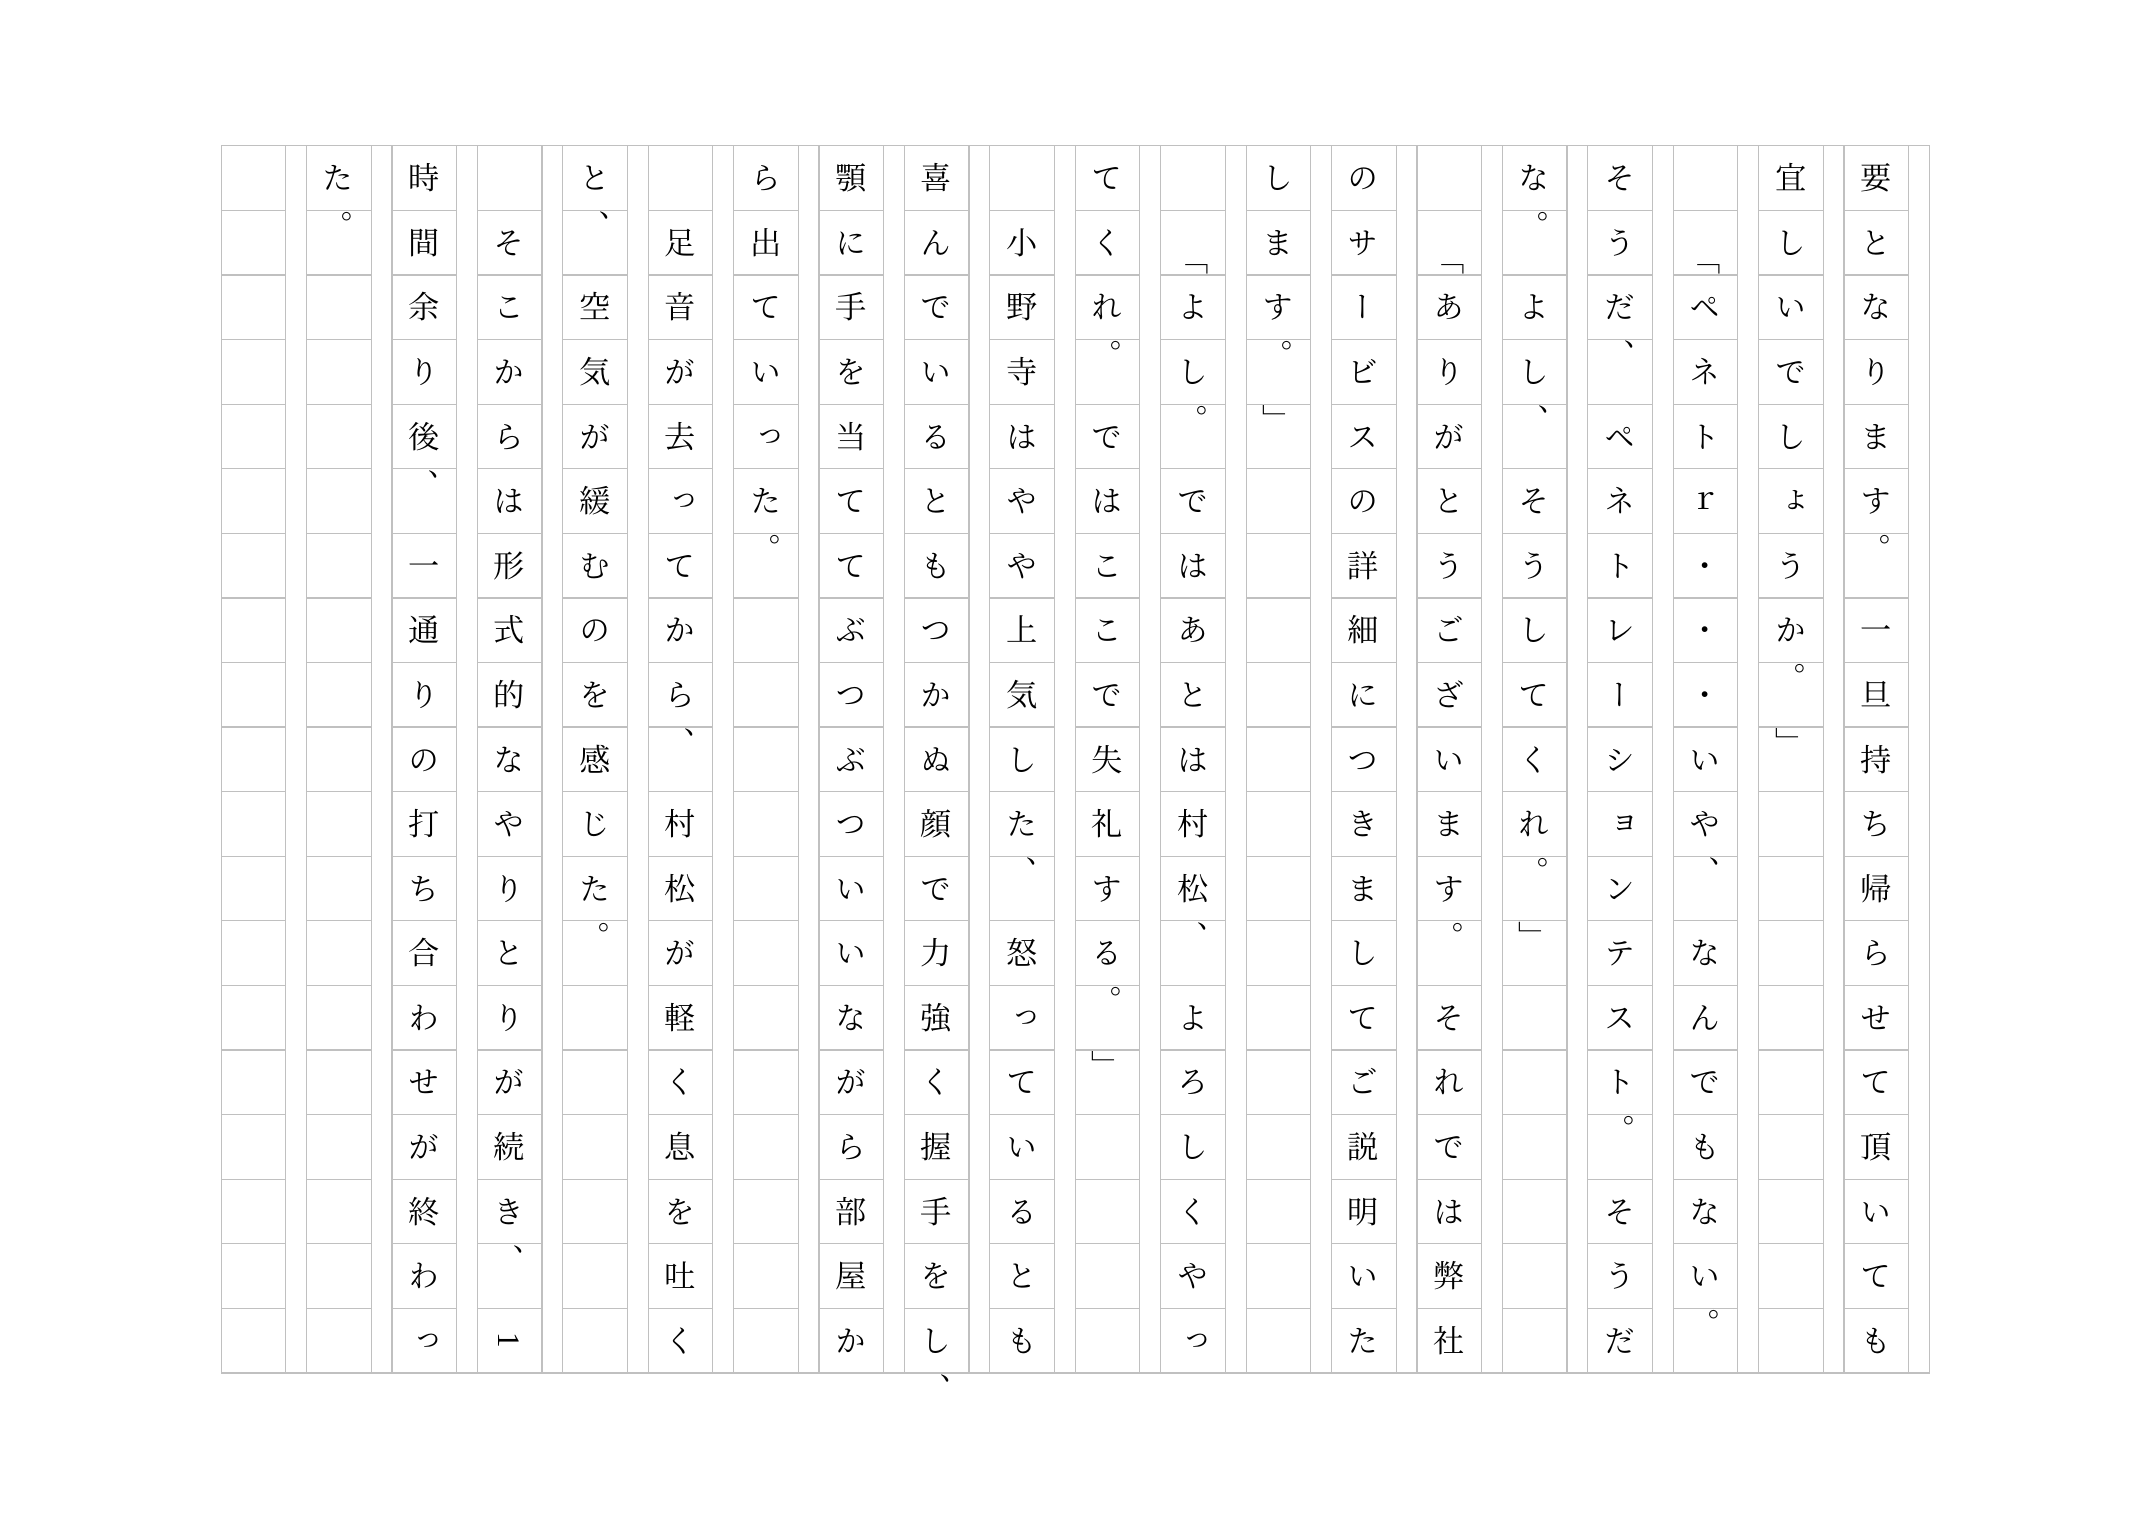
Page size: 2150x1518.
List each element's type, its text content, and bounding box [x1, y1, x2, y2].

text 小野寺はやや上気した、怒っているとも喜んでいるともつかぬ顔で力強く握手をし、顎に手を当ててぶつぶついいながら部屋から出ていった。 [990, 340, 1054, 404]
text 足音が去ってから、村松が軽く息を吐くと、空気が緩むのを感じた。 [649, 211, 712, 274]
text 「ありがとうございます。それでは弊社のサービスの詳細につきましてご説明いたします。」 [1418, 921, 1481, 985]
text 「ペネトｒ・・・いや、なんでもない。そうだ、ペネトレーションテスト。そうだな。よし、そうしてくれ。」 [1503, 599, 1566, 662]
text 「ペネトｒ・・・いや、なんでもない。そうだ、ペネトレーションテスト。そうだな。よし、そうしてくれ。」 [1568, 146, 1587, 1372]
text 足音が去ってから、村松が軽く息を吐くと、空気が緩むのを感じた。 [563, 663, 627, 726]
text 「よし。ではあとは村松、よろしくやってくれ。ではここで失礼する。」 [1161, 405, 1225, 468]
text が [478, 1051, 541, 1114]
text 「そうした、いわゆるペネトレーションテストにつきましては、別途お見積りが必要となります。一旦持ち帰らせて頂いても宜しいでしょうか。」 [1845, 921, 1908, 985]
text 小野寺はやや上気した、怒っているとも喜んでいるともつかぬ顔で力強く握手をし、顎に手を当ててぶつぶついいながら部屋から出ていった。 [990, 663, 1054, 726]
text 時間余り後、一通りの打ち合わせが終わった。 [307, 340, 371, 404]
text 時間余り後、一通りの打ち合わせが終わった。 [307, 986, 371, 1049]
text 「ペネトｒ・・・いや、なんでもない。そうだ、ペネトレーションテスト。そうだな。よし、そうしてくれ。」 [1503, 1180, 1566, 1243]
text 「ペネトｒ・・・いや、なんでもない。そうだ、ペネトレーションテスト。そうだな。よし、そうしてくれ。」 [1674, 857, 1737, 920]
text 「ペネトｒ・・・いや、なんでもない。そうだ、ペネトレーションテスト。そうだな。よし、そうしてくれ。」 [1503, 276, 1566, 339]
text [543, 146, 562, 1372]
text 足音が去ってから、村松が軽く息を吐くと、空気が緩むのを感じた。 [563, 857, 627, 920]
text 小野寺はやや上気した、怒っているとも喜んでいるともつかぬ顔で力強く握手をし、顎に手を当ててぶつぶついいながら部屋から出ていった。 [734, 276, 798, 339]
text 小野寺はやや上気した、怒っているとも喜んでいるともつかぬ顔で力強く握手をし、顎に手を当ててぶつぶついいながら部屋から出ていった。 [734, 211, 798, 274]
text 「ありがとうございます。それでは弊社のサービスの詳細につきましてご説明いたします。」 [1418, 792, 1481, 856]
text 小野寺はやや上気した、怒っているとも喜んでいるともつかぬ顔で力強く握手をし、顎に手を当ててぶつぶついいながら部屋から出ていった。 [905, 921, 968, 985]
text 「そうした、いわゆるペネトレーションテストにつきましては、別途お見積りが必要となります。一旦持ち帰らせて頂いても宜しいでしょうか。」 [1845, 211, 1908, 274]
text 「ペネトｒ・・・いや、なんでもない。そうだ、ペネトレーションテスト。そうだな。よし、そうしてくれ。」 [1674, 1051, 1737, 1114]
text 「ありがとうございます。それでは弊社のサービスの詳細につきましてご説明いたします。」 [1332, 405, 1396, 468]
text 「ありがとうございます。それでは弊社のサービスの詳細につきましてご説明いたします。」 [1332, 211, 1396, 274]
text 「ペネトｒ・・・いや、なんでもない。そうだ、ペネトレーションテスト。そうだな。よし、そうしてくれ。」 [1503, 469, 1566, 533]
text 「ペネトｒ・・・いや、なんでもない。そうだ、ペネトレーションテスト。そうだな。よし、そうしてくれ。」 [1588, 1180, 1652, 1243]
text 小野寺はやや上気した、怒っているとも喜んでいるともつかぬ顔で力強く握手をし、顎に手を当ててぶつぶついいながら部屋から出ていった。 [734, 469, 798, 533]
text 「ありがとうございます。それでは弊社のサービスの詳細につきましてご説明いたします。」 [1247, 146, 1310, 210]
text 「ペネトｒ・・・いや、なんでもない。そうだ、ペネトレーションテスト。そうだな。よし、そうしてくれ。」 [1588, 405, 1652, 468]
text 小野寺はやや上気した、怒っているとも喜んでいるともつかぬ顔で力強く握手をし、顎に手を当ててぶつぶついいながら部屋から出ていった。 [905, 469, 968, 533]
text り [478, 857, 541, 920]
text 「ありがとうございます。それでは弊社のサービスの詳細につきましてご説明いたします。」 [1418, 1115, 1481, 1179]
text 小野寺はやや上気した、怒っているとも喜んでいるともつかぬ顔で力強く握手をし、顎に手を当ててぶつぶついいながら部屋から出ていった。 [734, 1115, 798, 1179]
text 「ペネトｒ・・・いや、なんでもない。そうだ、ペネトレーションテスト。そうだな。よし、そうしてくれ。」 [1503, 534, 1566, 597]
text 「よし。ではあとは村松、よろしくやってくれ。ではここで失礼する。」 [1161, 340, 1225, 404]
text 足音が去ってから、村松が軽く息を吐くと、空気が緩むのを感じた。 [649, 469, 712, 533]
text 時間余り後、一通りの打ち合わせが終わった。 [372, 146, 391, 1372]
text 「ありがとうございます。それでは弊社のサービスの詳細につきましてご説明いたします。」 [1332, 921, 1396, 985]
text 足音が去ってから、村松が軽く息を吐くと、空気が緩むのを感じた。 [563, 211, 627, 274]
text は [478, 469, 541, 533]
text 時間余り後、一通りの打ち合わせが終わった。 [393, 792, 456, 856]
text 「ペネトｒ・・・いや、なんでもない。そうだ、ペネトレーションテスト。そうだな。よし、そうしてくれ。」 [1503, 211, 1566, 274]
text 小野寺はやや上気した、怒っているとも喜んでいるともつかぬ顔で力強く握手をし、顎に手を当ててぶつぶついいながら部屋から出ていった。 [734, 599, 798, 662]
text 小野寺はやや上気した、怒っているとも喜んでいるともつかぬ顔で力強く握手をし、顎に手を当ててぶつぶついいながら部屋から出ていった。 [734, 405, 798, 468]
text 時間余り後、一通りの打ち合わせが終わった。 [393, 534, 456, 597]
text 「ペネトｒ・・・いや、なんでもない。そうだ、ペネトレーションテスト。そうだな。よし、そうしてくれ。」 [1674, 469, 1737, 533]
text 小野寺はやや上気した、怒っているとも喜んでいるともつかぬ顔で力強く握手をし、顎に手を当ててぶつぶついいながら部屋から出ていった。 [990, 1180, 1054, 1243]
text 足音が去ってから、村松が軽く息を吐くと、空気が緩むのを感じた。 [713, 146, 733, 1372]
text 「そうした、いわゆるペネトレーションテストにつきましては、別途お見積りが必要となります。一旦持ち帰らせて頂いても宜しいでしょうか。」 [1759, 1309, 1823, 1372]
text 「ペネトｒ・・・いや、なんでもない。そうだ、ペネトレーションテスト。そうだな。よし、そうしてくれ。」 [1503, 1309, 1566, 1372]
text 小野寺はやや上気した、怒っているとも喜んでいるともつかぬ顔で力強く握手をし、顎に手を当ててぶつぶついいながら部屋から出ていった。 [905, 340, 968, 404]
text 時間余り後、一通りの打ち合わせが終わった。 [393, 276, 456, 339]
text 足音が去ってから、村松が軽く息を吐くと、空気が緩むのを感じた。 [649, 986, 712, 1049]
text 「ペネトｒ・・・いや、なんでもない。そうだ、ペネトレーションテスト。そうだな。よし、そうしてくれ。」 [1738, 146, 1758, 1372]
text 「そうした、いわゆるペネトレーションテストにつきましては、別途お見積りが必要となります。一旦持ち帰らせて頂いても宜しいでしょうか。」 [1845, 146, 1908, 210]
text 「そうした、いわゆるペネトレーションテストにつきましては、別途お見積りが必要となります。一旦持ち帰らせて頂いても宜しいでしょうか。」 [1759, 921, 1823, 985]
text 「よし。ではあとは村松、よろしくやってくれ。ではここで失礼する。」 [1076, 663, 1139, 726]
text 「そうした、いわゆるペネトレーションテストにつきましては、別途お見積りが必要となります。一旦持ち帰らせて頂いても宜しいでしょうか。」 [1845, 1180, 1908, 1243]
text 足音が去ってから、村松が軽く息を吐くと、空気が緩むのを感じた。 [649, 728, 712, 791]
text 「ペネトｒ・・・いや、なんでもない。そうだ、ペネトレーションテスト。そうだな。よし、そうしてくれ。」 [1674, 211, 1737, 274]
text 足音が去ってから、村松が軽く息を吐くと、空気が緩むのを感じた。 [563, 469, 627, 533]
text 「そうした、いわゆるペネトレーションテストにつきましては、別途お見積りが必要となります。一旦持ち帰らせて頂いても宜しいでしょうか。」 [1824, 146, 1843, 1372]
text 「そうした、いわゆるペネトレーションテストにつきましては、別途お見積りが必要となります。一旦持ち帰らせて頂いても宜しいでしょうか。」 [1845, 792, 1908, 856]
text 小野寺はやや上気した、怒っているとも喜んでいるともつかぬ顔で力強く握手をし、顎に手を当ててぶつぶついいながら部屋から出ていった。 [820, 405, 883, 468]
text 「よし。ではあとは村松、よろしくやってくれ。ではここで失礼する。」 [1076, 986, 1139, 1049]
text 「ありがとうございます。それでは弊社のサービスの詳細につきましてご説明いたします。」 [1332, 857, 1396, 920]
text 足音が去ってから、村松が軽く息を吐くと、空気が緩むのを感じた。 [563, 1244, 627, 1308]
text 小野寺はやや上気した、怒っているとも喜んでいるともつかぬ顔で力強く握手をし、顎に手を当ててぶつぶついいながら部屋から出ていった。 [990, 405, 1054, 468]
text 「よし。ではあとは村松、よろしくやってくれ。ではここで失礼する。」 [1076, 1115, 1139, 1179]
text 時間余り後、一通りの打ち合わせが終わった。 [393, 728, 456, 791]
text 小野寺はやや上気した、怒っているとも喜んでいるともつかぬ顔で力強く握手をし、顎に手を当ててぶつぶついいながら部屋から出ていった。 [884, 146, 904, 1372]
text 「よし。ではあとは村松、よろしくやってくれ。ではここで失礼する。」 [1161, 986, 1225, 1049]
text 足音が去ってから、村松が軽く息を吐くと、空気が緩むのを感じた。 [563, 146, 627, 210]
text 足音が去ってから、村松が軽く息を吐くと、空気が緩むのを感じた。 [649, 663, 712, 726]
text 小野寺はやや上気した、怒っているとも喜んでいるともつかぬ顔で力強く握手をし、顎に手を当ててぶつぶついいながら部屋から出ていった。 [734, 146, 798, 210]
text 「ペネトｒ・・・いや、なんでもない。そうだ、ペネトレーションテスト。そうだな。よし、そうしてくれ。」 [1674, 921, 1737, 985]
text 「ペネトｒ・・・いや、なんでもない。そうだ、ペネトレーションテスト。そうだな。よし、そうしてくれ。」 [1674, 1309, 1737, 1372]
text 「ありがとうございます。それでは弊社のサービスの詳細につきましてご説明いたします。」 [1332, 534, 1396, 597]
text 小野寺はやや上気した、怒っているとも喜んでいるともつかぬ顔で力強く握手をし、顎に手を当ててぶつぶついいながら部屋から出ていった。 [820, 921, 883, 985]
text 足音が去ってから、村松が軽く息を吐くと、空気が緩むのを感じた。 [563, 921, 627, 985]
text 小野寺はやや上気した、怒っているとも喜んでいるともつかぬ顔で力強く握手をし、顎に手を当ててぶつぶついいながら部屋から出ていった。 [990, 211, 1054, 274]
text 時間余り後、一通りの打ち合わせが終わった。 [307, 792, 371, 856]
text 時間余り後、一通りの打ち合わせが終わった。 [393, 340, 456, 404]
text 小野寺はやや上気した、怒っているとも喜んでいるともつかぬ顔で力強く握手をし、顎に手を当ててぶつぶついいながら部屋から出ていった。 [820, 146, 883, 210]
text 「そうした、いわゆるペネトレーションテストにつきましては、別途お見積りが必要となります。一旦持ち帰らせて頂いても宜しいでしょうか。」 [1845, 857, 1908, 920]
text 「ありがとうございます。それでは弊社のサービスの詳細につきましてご説明いたします。」 [1247, 1051, 1310, 1114]
text 足音が去ってから、村松が軽く息を吐くと、空気が緩むのを感じた。 [649, 534, 712, 597]
text 「ペネトｒ・・・いや、なんでもない。そうだ、ペネトレーションテスト。そうだな。よし、そうしてくれ。」 [1674, 663, 1737, 726]
text 「そうした、いわゆるペネトレーションテストにつきましては、別途お見積りが必要となります。一旦持ち帰らせて頂いても宜しいでしょうか。」 [1759, 146, 1823, 210]
text 時間余り後、一通りの打ち合わせが終わった。 [307, 1180, 371, 1243]
text 「よし。ではあとは村松、よろしくやってくれ。ではここで失礼する。」 [1076, 599, 1139, 662]
text 「ペネトｒ・・・いや、なんでもない。そうだ、ペネトレーションテスト。そうだな。よし、そうしてくれ。」 [1588, 1115, 1652, 1179]
text 「ありがとうございます。それでは弊社のサービスの詳細につきましてご説明いたします。」 [1332, 276, 1396, 339]
text 小野寺はやや上気した、怒っているとも喜んでいるともつかぬ顔で力強く握手をし、顎に手を当ててぶつぶついいながら部屋から出ていった。 [990, 1115, 1054, 1179]
text 「ペネトｒ・・・いや、なんでもない。そうだ、ペネトレーションテスト。そうだな。よし、そうしてくれ。」 [1588, 792, 1652, 856]
text 小野寺はやや上気した、怒っているとも喜んでいるともつかぬ顔で力強く握手をし、顎に手を当ててぶつぶついいながら部屋から出ていった。 [820, 728, 883, 791]
text 「ありがとうございます。それでは弊社のサービスの詳細につきましてご説明いたします。」 [1332, 146, 1396, 210]
text 「よし。ではあとは村松、よろしくやってくれ。ではここで失礼する。」 [1161, 1309, 1225, 1372]
text 「ペネトｒ・・・いや、なんでもない。そうだ、ペネトレーションテスト。そうだな。よし、そうしてくれ。」 [1503, 1051, 1566, 1114]
text 「そうした、いわゆるペネトレーションテストにつきましては、別途お見積りが必要となります。一旦持ち帰らせて頂いても宜しいでしょうか。」 [1759, 276, 1823, 339]
text 「ペネトｒ・・・いや、なんでもない。そうだ、ペネトレーションテスト。そうだな。よし、そうしてくれ。」 [1674, 1180, 1737, 1243]
text 「そうした、いわゆるペネトレーションテストにつきましては、別途お見積りが必要となります。一旦持ち帰らせて頂いても宜しいでしょうか。」 [1759, 663, 1823, 726]
text 的 [478, 663, 541, 726]
text 「そうした、いわゆるペネトレーションテストにつきましては、別途お見積りが必要となります。一旦持ち帰らせて頂いても宜しいでしょうか。」 [1759, 469, 1823, 533]
text 「ペネトｒ・・・いや、なんでもない。そうだ、ペネトレーションテスト。そうだな。よし、そうしてくれ。」 [1588, 663, 1652, 726]
text 小野寺はやや上気した、怒っているとも喜んでいるともつかぬ顔で力強く握手をし、顎に手を当ててぶつぶついいながら部屋から出ていった。 [734, 792, 798, 856]
text 小野寺はやや上気した、怒っているとも喜んでいるともつかぬ顔で力強く握手をし、顎に手を当ててぶつぶついいながら部屋から出ていった。 [990, 921, 1054, 985]
text 「ありがとうございます。それでは弊社のサービスの詳細につきましてご説明いたします。」 [1247, 1244, 1310, 1308]
text 時間余り後、一通りの打ち合わせが終わった。 [393, 405, 456, 468]
text 小野寺はやや上気した、怒っているとも喜んでいるともつかぬ顔で力強く握手をし、顎に手を当ててぶつぶついいながら部屋から出ていった。 [734, 663, 798, 726]
text 「ペネトｒ・・・いや、なんでもない。そうだ、ペネトレーションテスト。そうだな。よし、そうしてくれ。」 [1503, 728, 1566, 791]
text 形 [478, 534, 541, 597]
text 小野寺はやや上気した、怒っているとも喜んでいるともつかぬ顔で力強く握手をし、顎に手を当ててぶつぶついいながら部屋から出ていった。 [905, 211, 968, 274]
text 「そうした、いわゆるペネトレーションテストにつきましては、別途お見積りが必要となります。一旦持ち帰らせて頂いても宜しいでしょうか。」 [1759, 534, 1823, 597]
text 「そうした、いわゆるペネトレーションテストにつきましては、別途お見積りが必要となります。一旦持ち帰らせて頂いても宜しいでしょうか。」 [1759, 857, 1823, 920]
text 「そうした、いわゆるペネトレーションテストにつきましては、別途お見積りが必要となります。一旦持ち帰らせて頂いても宜しいでしょうか。」 [1759, 728, 1823, 791]
text 「よし。ではあとは村松、よろしくやってくれ。ではここで失礼する。」 [1076, 146, 1139, 210]
text 「ありがとうございます。それでは弊社のサービスの詳細につきましてご説明いたします。」 [1397, 146, 1416, 1372]
text 「ペネトｒ・・・いや、なんでもない。そうだ、ペネトレーションテスト。そうだな。よし、そうしてくれ。」 [1674, 792, 1737, 856]
text 小野寺はやや上気した、怒っているとも喜んでいるともつかぬ顔で力強く握手をし、顎に手を当ててぶつぶついいながら部屋から出ていった。 [990, 986, 1054, 1049]
text 時間余り後、一通りの打ち合わせが終わった。 [393, 1244, 456, 1308]
text 「ペネトｒ・・・いや、なんでもない。そうだ、ペネトレーションテスト。そうだな。よし、そうしてくれ。」 [1674, 599, 1737, 662]
text 「ペネトｒ・・・いや、なんでもない。そうだ、ペネトレーションテスト。そうだな。よし、そうしてくれ。」 [1588, 1309, 1652, 1372]
text 時間余り後、一通りの打ち合わせが終わった。 [307, 728, 371, 791]
text 「ありがとうございます。それでは弊社のサービスの詳細につきましてご説明いたします。」 [1247, 663, 1310, 726]
text 「ありがとうございます。それでは弊社のサービスの詳細につきましてご説明いたします。」 [1418, 857, 1481, 920]
text 「ありがとうございます。それでは弊社のサービスの詳細につきましてご説明いたします。」 [1311, 146, 1331, 1372]
text ら [478, 405, 541, 468]
text 「ありがとうございます。それでは弊社のサービスの詳細につきましてご説明いたします。」 [1332, 1244, 1396, 1308]
text 時間余り後、一通りの打ち合わせが終わった。 [307, 534, 371, 597]
text 「ペネトｒ・・・いや、なんでもない。そうだ、ペネトレーションテスト。そうだな。よし、そうしてくれ。」 [1588, 728, 1652, 791]
text 「よし。ではあとは村松、よろしくやってくれ。ではここで失礼する。」 [1161, 1051, 1225, 1114]
text 「よし。ではあとは村松、よろしくやってくれ。ではここで失礼する。」 [1226, 146, 1246, 1372]
text 「ペネトｒ・・・いや、なんでもない。そうだ、ペネトレーションテスト。そうだな。よし、そうしてくれ。」 [1503, 663, 1566, 726]
text 「よし。ではあとは村松、よろしくやってくれ。ではここで失礼する。」 [1161, 276, 1225, 339]
text 時間余り後、一通りの打ち合わせが終わった。 [307, 405, 371, 468]
text 小野寺はやや上気した、怒っているとも喜んでいるともつかぬ顔で力強く握手をし、顎に手を当ててぶつぶついいながら部屋から出ていった。 [990, 857, 1054, 920]
text 「ありがとうございます。それでは弊社のサービスの詳細につきましてご説明いたします。」 [1247, 921, 1310, 985]
text き [478, 1180, 541, 1243]
text か [478, 340, 541, 404]
text 「そうした、いわゆるペネトレーションテストにつきましては、別途お見積りが必要となります。一旦持ち帰らせて頂いても宜しいでしょうか。」 [1845, 1244, 1908, 1308]
text 「そうした、いわゆるペネトレーションテストにつきましては、別途お見積りが必要となります。一旦持ち帰らせて頂いても宜しいでしょうか。」 [1845, 986, 1908, 1049]
text 時間余り後、一通りの打ち合わせが終わった。 [307, 146, 371, 210]
text 時間余り後、一通りの打ち合わせが終わった。 [307, 1115, 371, 1179]
text 「ペネトｒ・・・いや、なんでもない。そうだ、ペネトレーションテスト。そうだな。よし、そうしてくれ。」 [1588, 146, 1652, 210]
text 時間余り後、一通りの打ち合わせが終わった。 [393, 1051, 456, 1114]
text 「ありがとうございます。それでは弊社のサービスの詳細につきましてご説明いたします。」 [1332, 469, 1396, 533]
text な [478, 728, 541, 791]
text 「ペネトｒ・・・いや、なんでもない。そうだ、ペネトレーションテスト。そうだな。よし、そうしてくれ。」 [1674, 146, 1737, 210]
text 小野寺はやや上気した、怒っているとも喜んでいるともつかぬ顔で力強く握手をし、顎に手を当ててぶつぶついいながら部屋から出ていった。 [734, 1051, 798, 1114]
text 「ありがとうございます。それでは弊社のサービスの詳細につきましてご説明いたします。」 [1332, 986, 1396, 1049]
text 「よし。ではあとは村松、よろしくやってくれ。ではここで失礼する。」 [1076, 857, 1139, 920]
text 小野寺はやや上気した、怒っているとも喜んでいるともつかぬ顔で力強く握手をし、顎に手を当ててぶつぶついいながら部屋から出ていった。 [799, 146, 818, 1372]
text 時間余り後、一通りの打ち合わせが終わった。 [307, 1309, 371, 1372]
text 小野寺はやや上気した、怒っているとも喜んでいるともつかぬ顔で力強く握手をし、顎に手を当ててぶつぶついいながら部屋から出ていった。 [905, 728, 968, 791]
text 、 [478, 1244, 541, 1308]
text 「ペネトｒ・・・いや、なんでもない。そうだ、ペネトレーションテスト。そうだな。よし、そうしてくれ。」 [1588, 1244, 1652, 1308]
text 「ペネトｒ・・・いや、なんでもない。そうだ、ペネトレーションテスト。そうだな。よし、そうしてくれ。」 [1588, 1051, 1652, 1114]
text 時間余り後、一通りの打ち合わせが終わった。 [307, 276, 371, 339]
text 「ありがとうございます。それでは弊社のサービスの詳細につきましてご説明いたします。」 [1418, 146, 1481, 210]
text 小野寺はやや上気した、怒っているとも喜んでいるともつかぬ顔で力強く握手をし、顎に手を当ててぶつぶついいながら部屋から出ていった。 [734, 1309, 798, 1372]
text 「よし。ではあとは村松、よろしくやってくれ。ではここで失礼する。」 [1161, 663, 1225, 726]
text 足音が去ってから、村松が軽く息を吐くと、空気が緩むのを感じた。 [563, 340, 627, 404]
text 足音が去ってから、村松が軽く息を吐くと、空気が緩むのを感じた。 [563, 276, 627, 339]
text 「そうした、いわゆるペネトレーションテストにつきましては、別途お見積りが必要となります。一旦持ち帰らせて頂いても宜しいでしょうか。」 [1845, 534, 1908, 597]
text 「ありがとうございます。それでは弊社のサービスの詳細につきましてご説明いたします。」 [1247, 792, 1310, 856]
text 小野寺はやや上気した、怒っているとも喜んでいるともつかぬ顔で力強く握手をし、顎に手を当ててぶつぶついいながら部屋から出ていった。 [734, 1180, 798, 1243]
text 小野寺はやや上気した、怒っているとも喜んでいるともつかぬ顔で力強く握手をし、顎に手を当ててぶつぶついいながら部屋から出ていった。 [820, 599, 883, 662]
text 時間余り後、一通りの打ち合わせが終わった。 [393, 146, 456, 210]
text 「ありがとうございます。それでは弊社のサービスの詳細につきましてご説明いたします。」 [1332, 1309, 1396, 1372]
text 「ペネトｒ・・・いや、なんでもない。そうだ、ペネトレーションテスト。そうだな。よし、そうしてくれ。」 [1674, 1115, 1737, 1179]
text 小野寺はやや上気した、怒っているとも喜んでいるともつかぬ顔で力強く握手をし、顎に手を当ててぶつぶついいながら部屋から出ていった。 [820, 1309, 883, 1372]
text 「ありがとうございます。それでは弊社のサービスの詳細につきましてご説明いたします。」 [1418, 276, 1481, 339]
text 小野寺はやや上気した、怒っているとも喜んでいるともつかぬ顔で力強く握手をし、顎に手を当ててぶつぶついいながら部屋から出ていった。 [905, 1051, 968, 1114]
text 「そうした、いわゆるペネトレーションテストにつきましては、別途お見積りが必要となります。一旦持ち帰らせて頂いても宜しいでしょうか。」 [1845, 599, 1908, 662]
text 「ありがとうございます。それでは弊社のサービスの詳細につきましてご説明いたします。」 [1332, 728, 1396, 791]
text 小野寺はやや上気した、怒っているとも喜んでいるともつかぬ顔で力強く握手をし、顎に手を当ててぶつぶついいながら部屋から出ていった。 [990, 146, 1054, 210]
text 「よし。ではあとは村松、よろしくやってくれ。ではここで失礼する。」 [1076, 1051, 1139, 1114]
text 小野寺はやや上気した、怒っているとも喜んでいるともつかぬ顔で力強く握手をし、顎に手を当ててぶつぶついいながら部屋から出ていった。 [820, 857, 883, 920]
text 足音が去ってから、村松が軽く息を吐くと、空気が緩むのを感じた。 [649, 1244, 712, 1308]
text 「ペネトｒ・・・いや、なんでもない。そうだ、ペネトレーションテスト。そうだな。よし、そうしてくれ。」 [1503, 986, 1566, 1049]
text 小野寺はやや上気した、怒っているとも喜んでいるともつかぬ顔で力強く握手をし、顎に手を当ててぶつぶついいながら部屋から出ていった。 [990, 469, 1054, 533]
text 時間余り後、一通りの打ち合わせが終わった。 [307, 663, 371, 726]
text 足音が去ってから、村松が軽く息を吐くと、空気が緩むのを感じた。 [649, 599, 712, 662]
text 「ペネトｒ・・・いや、なんでもない。そうだ、ペネトレーションテスト。そうだな。よし、そうしてくれ。」 [1503, 857, 1566, 920]
text 小野寺はやや上気した、怒っているとも喜んでいるともつかぬ顔で力強く握手をし、顎に手を当ててぶつぶついいながら部屋から出ていった。 [905, 599, 968, 662]
text 「ペネトｒ・・・いや、なんでもない。そうだ、ペネトレーションテスト。そうだな。よし、そうしてくれ。」 [1674, 340, 1737, 404]
text 小野寺はやや上気した、怒っているとも喜んでいるともつかぬ顔で力強く握手をし、顎に手を当ててぶつぶついいながら部屋から出ていった。 [734, 534, 798, 597]
text 「ありがとうございます。それでは弊社のサービスの詳細につきましてご説明いたします。」 [1418, 1180, 1481, 1243]
text 「ペネトｒ・・・いや、なんでもない。そうだ、ペネトレーションテスト。そうだな。よし、そうしてくれ。」 [1503, 146, 1566, 210]
text 「ペネトｒ・・・いや、なんでもない。そうだ、ペネトレーションテスト。そうだな。よし、そうしてくれ。」 [1503, 1244, 1566, 1308]
text 「ありがとうございます。それでは弊社のサービスの詳細につきましてご説明いたします。」 [1418, 1244, 1481, 1308]
text 「ありがとうございます。それでは弊社のサービスの詳細につきましてご説明いたします。」 [1418, 340, 1481, 404]
text 「ペネトｒ・・・いや、なんでもない。そうだ、ペネトレーションテスト。そうだな。よし、そうしてくれ。」 [1588, 534, 1652, 597]
text [478, 146, 541, 210]
text 「ペネトｒ・・・いや、なんでもない。そうだ、ペネトレーションテスト。そうだな。よし、そうしてくれ。」 [1588, 469, 1652, 533]
text 「ペネトｒ・・・いや、なんでもない。そうだ、ペネトレーションテスト。そうだな。よし、そうしてくれ。」 [1674, 1244, 1737, 1308]
text 時間余り後、一通りの打ち合わせが終わった。 [307, 921, 371, 985]
text 足音が去ってから、村松が軽く息を吐くと、空気が緩むのを感じた。 [563, 599, 627, 662]
text 足音が去ってから、村松が軽く息を吐くと、空気が緩むのを感じた。 [649, 1115, 712, 1179]
text 「ありがとうございます。それでは弊社のサービスの詳細につきましてご説明いたします。」 [1332, 663, 1396, 726]
text 「ありがとうございます。それでは弊社のサービスの詳細につきましてご説明いたします。」 [1418, 405, 1481, 468]
text り [478, 986, 541, 1049]
text 「ありがとうございます。それでは弊社のサービスの詳細につきましてご説明いたします。」 [1247, 211, 1310, 274]
text 小野寺はやや上気した、怒っているとも喜んでいるともつかぬ顔で力強く握手をし、顎に手を当ててぶつぶついいながら部屋から出ていった。 [820, 986, 883, 1049]
text 「ペネトｒ・・・いや、なんでもない。そうだ、ペネトレーションテスト。そうだな。よし、そうしてくれ。」 [1588, 857, 1652, 920]
text 「ありがとうございます。それでは弊社のサービスの詳細につきましてご説明いたします。」 [1418, 599, 1481, 662]
text 「よし。ではあとは村松、よろしくやってくれ。ではここで失礼する。」 [1161, 728, 1225, 791]
text 「ありがとうございます。それでは弊社のサービスの詳細につきましてご説明いたします。」 [1418, 663, 1481, 726]
text 「ありがとうございます。それでは弊社のサービスの詳細につきましてご説明いたします。」 [1332, 1051, 1396, 1114]
text 「そうした、いわゆるペネトレーションテストにつきましては、別途お見積りが必要となります。一旦持ち帰らせて頂いても宜しいでしょうか。」 [1845, 405, 1908, 468]
text 足音が去ってから、村松が軽く息を吐くと、空気が緩むのを感じた。 [563, 792, 627, 856]
text 足音が去ってから、村松が軽く息を吐くと、空気が緩むのを感じた。 [649, 792, 712, 856]
text 「ありがとうございます。それでは弊社のサービスの詳細につきましてご説明いたします。」 [1418, 1051, 1481, 1114]
text 「ありがとうございます。それでは弊社のサービスの詳細につきましてご説明いたします。」 [1247, 1309, 1310, 1372]
text 「そうした、いわゆるペネトレーションテストにつきましては、別途お見積りが必要となります。一旦持ち帰らせて頂いても宜しいでしょうか。」 [1845, 276, 1908, 339]
text 小野寺はやや上気した、怒っているとも喜んでいるともつかぬ顔で力強く握手をし、顎に手を当ててぶつぶついいながら部屋から出ていった。 [820, 469, 883, 533]
text 「そうした、いわゆるペネトレーションテストにつきましては、別途お見積りが必要となります。一旦持ち帰らせて頂いても宜しいでしょうか。」 [1909, 146, 1929, 1372]
text 「よし。ではあとは村松、よろしくやってくれ。ではここで失礼する。」 [1076, 469, 1139, 533]
text 「ペネトｒ・・・いや、なんでもない。そうだ、ペネトレーションテスト。そうだな。よし、そうしてくれ。」 [1588, 921, 1652, 985]
text 足音が去ってから、村松が軽く息を吐くと、空気が緩むのを感じた。 [649, 1309, 712, 1372]
text 時間余り後、一通りの打ち合わせが終わった。 [393, 663, 456, 726]
text 小野寺はやや上気した、怒っているとも喜んでいるともつかぬ顔で力強く握手をし、顎に手を当ててぶつぶついいながら部屋から出ていった。 [905, 276, 968, 339]
text 「ありがとうございます。それでは弊社のサービスの詳細につきましてご説明いたします。」 [1418, 1309, 1481, 1372]
text 「ありがとうございます。それでは弊社のサービスの詳細につきましてご説明いたします。」 [1247, 599, 1310, 662]
text 「ペネトｒ・・・いや、なんでもない。そうだ、ペネトレーションテスト。そうだな。よし、そうしてくれ。」 [1503, 340, 1566, 404]
text 「そうした、いわゆるペネトレーションテストにつきましては、別途お見積りが必要となります。一旦持ち帰らせて頂いても宜しいでしょうか。」 [1759, 1115, 1823, 1179]
text 「ペネトｒ・・・いや、なんでもない。そうだ、ペネトレーションテスト。そうだな。よし、そうしてくれ。」 [1653, 146, 1673, 1372]
text 時間余り後、一通りの打ち合わせが終わった。 [393, 469, 456, 533]
text 時間余り後、一通りの打ち合わせが終わった。 [457, 146, 477, 1372]
text 小野寺はやや上気した、怒っているとも喜んでいるともつかぬ顔で力強く握手をし、顎に手を当ててぶつぶついいながら部屋から出ていった。 [820, 663, 883, 726]
text 足音が去ってから、村松が軽く息を吐くと、空気が緩むのを感じた。 [563, 1115, 627, 1179]
text 足音が去ってから、村松が軽く息を吐くと、空気が緩むのを感じた。 [649, 921, 712, 985]
text 「そうした、いわゆるペネトレーションテストにつきましては、別途お見積りが必要となります。一旦持ち帰らせて頂いても宜しいでしょうか。」 [1759, 211, 1823, 274]
text 時間余り後、一通りの打ち合わせが終わった。 [393, 1309, 456, 1372]
text 時間余り後、一通りの打ち合わせが終わった。 [307, 1244, 371, 1308]
text 「よし。ではあとは村松、よろしくやってくれ。ではここで失礼する。」 [1076, 792, 1139, 856]
text 「そうした、いわゆるペネトレーションテストにつきましては、別途お見積りが必要となります。一旦持ち帰らせて頂いても宜しいでしょうか。」 [1759, 792, 1823, 856]
text 「ありがとうございます。それでは弊社のサービスの詳細につきましてご説明いたします。」 [1332, 792, 1396, 856]
text 時間余り後、一通りの打ち合わせが終わった。 [307, 857, 371, 920]
text 「ペネトｒ・・・いや、なんでもない。そうだ、ペネトレーションテスト。そうだな。よし、そうしてくれ。」 [1503, 921, 1566, 985]
text 「ありがとうございます。それでは弊社のサービスの詳細につきましてご説明いたします。」 [1418, 986, 1481, 1049]
text 「ありがとうございます。それでは弊社のサービスの詳細につきましてご説明いたします。」 [1247, 986, 1310, 1049]
text 小野寺はやや上気した、怒っているとも喜んでいるともつかぬ顔で力強く握手をし、顎に手を当ててぶつぶついいながら部屋から出ていった。 [820, 792, 883, 856]
text 「ペネトｒ・・・いや、なんでもない。そうだ、ペネトレーションテスト。そうだな。よし、そうしてくれ。」 [1588, 340, 1652, 404]
text 「よし。ではあとは村松、よろしくやってくれ。ではここで失礼する。」 [1140, 146, 1160, 1372]
text 「ありがとうございます。それでは弊社のサービスの詳細につきましてご説明いたします。」 [1482, 146, 1502, 1372]
text 「よし。ではあとは村松、よろしくやってくれ。ではここで失礼する。」 [1076, 728, 1139, 791]
text 小野寺はやや上気した、怒っているとも喜んでいるともつかぬ顔で力強く握手をし、顎に手を当ててぶつぶついいながら部屋から出ていった。 [1055, 146, 1075, 1372]
text 「ペネトｒ・・・いや、なんでもない。そうだ、ペネトレーションテスト。そうだな。よし、そうしてくれ。」 [1674, 534, 1737, 597]
text 小野寺はやや上気した、怒っているとも喜んでいるともつかぬ顔で力強く握手をし、顎に手を当ててぶつぶついいながら部屋から出ていった。 [905, 1180, 968, 1243]
text 足音が去ってから、村松が軽く息を吐くと、空気が緩むのを感じた。 [649, 1051, 712, 1114]
text 「よし。ではあとは村松、よろしくやってくれ。ではここで失礼する。」 [1076, 405, 1139, 468]
text 時間余り後、一通りの打ち合わせが終わった。 [393, 1115, 456, 1179]
text 「よし。ではあとは村松、よろしくやってくれ。ではここで失礼する。」 [1161, 1115, 1225, 1179]
text 「ありがとうございます。それでは弊社のサービスの詳細につきましてご説明いたします。」 [1247, 340, 1310, 404]
text 「よし。ではあとは村松、よろしくやってくれ。ではここで失礼する。」 [1076, 534, 1139, 597]
text 小野寺はやや上気した、怒っているとも喜んでいるともつかぬ顔で力強く握手をし、顎に手を当ててぶつぶついいながら部屋から出ていった。 [990, 276, 1054, 339]
text 足音が去ってから、村松が軽く息を吐くと、空気が緩むのを感じた。 [563, 1309, 627, 1372]
text 小野寺はやや上気した、怒っているとも喜んでいるともつかぬ顔で力強く握手をし、顎に手を当ててぶつぶついいながら部屋から出ていった。 [734, 728, 798, 791]
text 小野寺はやや上気した、怒っているとも喜んでいるともつかぬ顔で力強く握手をし、顎に手を当ててぶつぶついいながら部屋から出ていった。 [905, 1115, 968, 1179]
text 「よし。ではあとは村松、よろしくやってくれ。ではここで失礼する。」 [1161, 1244, 1225, 1308]
text 「ありがとうございます。それでは弊社のサービスの詳細につきましてご説明いたします。」 [1332, 340, 1396, 404]
text 「そうした、いわゆるペネトレーションテストにつきましては、別途お見積りが必要となります。一旦持ち帰らせて頂いても宜しいでしょうか。」 [1845, 469, 1908, 533]
text 足音が去ってから、村松が軽く息を吐くと、空気が緩むのを感じた。 [563, 534, 627, 597]
text 小野寺はやや上気した、怒っているとも喜んでいるともつかぬ顔で力強く握手をし、顎に手を当ててぶつぶついいながら部屋から出ていった。 [734, 340, 798, 404]
text 「そうした、いわゆるペネトレーションテストにつきましては、別途お見積りが必要となります。一旦持ち帰らせて頂いても宜しいでしょうか。」 [1759, 1244, 1823, 1308]
text 小野寺はやや上気した、怒っているとも喜んでいるともつかぬ顔で力強く握手をし、顎に手を当ててぶつぶついいながら部屋から出ていった。 [970, 146, 989, 1372]
text 足音が去ってから、村松が軽く息を吐くと、空気が緩むのを感じた。 [563, 1051, 627, 1114]
text 「ありがとうございます。それでは弊社のサービスの詳細につきましてご説明いたします。」 [1247, 405, 1310, 468]
text 時間余り後、一通りの打ち合わせが終わった。 [393, 986, 456, 1049]
text 小野寺はやや上気した、怒っているとも喜んでいるともつかぬ顔で力強く握手をし、顎に手を当ててぶつぶついいながら部屋から出ていった。 [905, 857, 968, 920]
text 「ありがとうございます。それでは弊社のサービスの詳細につきましてご説明いたします。」 [1247, 1115, 1310, 1179]
text 小野寺はやや上気した、怒っているとも喜んでいるともつかぬ顔で力強く握手をし、顎に手を当ててぶつぶついいながら部屋から出ていった。 [990, 792, 1054, 856]
text 小野寺はやや上気した、怒っているとも喜んでいるともつかぬ顔で力強く握手をし、顎に手を当ててぶつぶついいながら部屋から出ていった。 [820, 1115, 883, 1179]
text 「よし。ではあとは村松、よろしくやってくれ。ではここで失礼する。」 [1076, 921, 1139, 985]
text 「ペネトｒ・・・いや、なんでもない。そうだ、ペネトレーションテスト。そうだな。よし、そうしてくれ。」 [1588, 599, 1652, 662]
text 「そうした、いわゆるペネトレーションテストにつきましては、別途お見積りが必要となります。一旦持ち帰らせて頂いても宜しいでしょうか。」 [1845, 1115, 1908, 1179]
text 小野寺はやや上気した、怒っているとも喜んでいるともつかぬ顔で力強く握手をし、顎に手を当ててぶつぶついいながら部屋から出ていった。 [734, 1244, 798, 1308]
text 小野寺はやや上気した、怒っているとも喜んでいるともつかぬ顔で力強く握手をし、顎に手を当ててぶつぶついいながら部屋から出ていった。 [905, 1244, 968, 1308]
text 「よし。ではあとは村松、よろしくやってくれ。ではここで失礼する。」 [1076, 1244, 1139, 1308]
text 「そうした、いわゆるペネトレーションテストにつきましては、別途お見積りが必要となります。一旦持ち帰らせて頂いても宜しいでしょうか。」 [1845, 663, 1908, 726]
text 「よし。ではあとは村松、よろしくやってくれ。ではここで失礼する。」 [1161, 1180, 1225, 1243]
text 「ペネトｒ・・・いや、なんでもない。そうだ、ペネトレーションテスト。そうだな。よし、そうしてくれ。」 [1588, 211, 1652, 274]
text 「ペネトｒ・・・いや、なんでもない。そうだ、ペネトレーションテスト。そうだな。よし、そうしてくれ。」 [1503, 405, 1566, 468]
text 「よし。ではあとは村松、よろしくやってくれ。ではここで失礼する。」 [1161, 921, 1225, 985]
text 「そうした、いわゆるペネトレーションテストにつきましては、別途お見積りが必要となります。一旦持ち帰らせて頂いても宜しいでしょうか。」 [1759, 1051, 1823, 1114]
text 「ありがとうございます。それでは弊社のサービスの詳細につきましてご説明いたします。」 [1418, 534, 1481, 597]
text 小野寺はやや上気した、怒っているとも喜んでいるともつかぬ顔で力強く握手をし、顎に手を当ててぶつぶついいながら部屋から出ていった。 [905, 986, 968, 1049]
text と [478, 921, 541, 985]
text 小野寺はやや上気した、怒っているとも喜んでいるともつかぬ顔で力強く握手をし、顎に手を当ててぶつぶついいながら部屋から出ていった。 [905, 1309, 968, 1372]
text 時間余り後、一通りの打ち合わせが終わった。 [307, 599, 371, 662]
text 「よし。ではあとは村松、よろしくやってくれ。ではここで失礼する。」 [1076, 1180, 1139, 1243]
text 小野寺はやや上気した、怒っているとも喜んでいるともつかぬ顔で力強く握手をし、顎に手を当ててぶつぶついいながら部屋から出ていった。 [990, 534, 1054, 597]
text 「そうした、いわゆるペネトレーションテストにつきましては、別途お見積りが必要となります。一旦持ち帰らせて頂いても宜しいでしょうか。」 [1759, 1180, 1823, 1243]
text 「ありがとうございます。それでは弊社のサービスの詳細につきましてご説明いたします。」 [1418, 211, 1481, 274]
text 「ありがとうございます。それでは弊社のサービスの詳細につきましてご説明いたします。」 [1247, 857, 1310, 920]
text 足音が去ってから、村松が軽く息を吐くと、空気が緩むのを感じた。 [628, 146, 648, 1372]
text 小野寺はやや上気した、怒っているとも喜んでいるともつかぬ顔で力強く握手をし、顎に手を当ててぶつぶついいながら部屋から出ていった。 [905, 792, 968, 856]
text 「ペネトｒ・・・いや、なんでもない。そうだ、ペネトレーションテスト。そうだな。よし、そうしてくれ。」 [1674, 405, 1737, 468]
text 時間余り後、一通りの打ち合わせが終わった。 [393, 1180, 456, 1243]
text 時間余り後、一通りの打ち合わせが終わった。 [393, 599, 456, 662]
text 小野寺はやや上気した、怒っているとも喜んでいるともつかぬ顔で力強く握手をし、顎に手を当ててぶつぶついいながら部屋から出ていった。 [734, 857, 798, 920]
text そ [478, 211, 541, 274]
text 「よし。ではあとは村松、よろしくやってくれ。ではここで失礼する。」 [1161, 534, 1225, 597]
text 「ペネトｒ・・・いや、なんでもない。そうだ、ペネトレーションテスト。そうだな。よし、そうしてくれ。」 [1674, 276, 1737, 339]
text 小野寺はやや上気した、怒っているとも喜んでいるともつかぬ顔で力強く握手をし、顎に手を当ててぶつぶついいながら部屋から出ていった。 [905, 534, 968, 597]
text 「そうした、いわゆるペネトレーションテストにつきましては、別途お見積りが必要となります。一旦持ち帰らせて頂いても宜しいでしょうか。」 [1759, 986, 1823, 1049]
text 足音が去ってから、村松が軽く息を吐くと、空気が緩むのを感じた。 [563, 405, 627, 468]
text 小野寺はやや上気した、怒っているとも喜んでいるともつかぬ顔で力強く握手をし、顎に手を当ててぶつぶついいながら部屋から出ていった。 [990, 599, 1054, 662]
text 時間余り後、一通りの打ち合わせが終わった。 [393, 921, 456, 985]
text 「ペネトｒ・・・いや、なんでもない。そうだ、ペネトレーションテスト。そうだな。よし、そうしてくれ。」 [1503, 792, 1566, 856]
text 「そうした、いわゆるペネトレーションテストにつきましては、別途お見積りが必要となります。一旦持ち帰らせて頂いても宜しいでしょうか。」 [1759, 340, 1823, 404]
text 「ありがとうございます。それでは弊社のサービスの詳細につきましてご説明いたします。」 [1247, 276, 1310, 339]
text 時間余り後、一通りの打ち合わせが終わった。 [393, 857, 456, 920]
text 小野寺はやや上気した、怒っているとも喜んでいるともつかぬ顔で力強く握手をし、顎に手を当ててぶつぶついいながら部屋から出ていった。 [990, 728, 1054, 791]
text 「そうした、いわゆるペネトレーションテストにつきましては、別途お見積りが必要となります。一旦持ち帰らせて頂いても宜しいでしょうか。」 [1759, 405, 1823, 468]
text 「よし。ではあとは村松、よろしくやってくれ。ではここで失礼する。」 [1076, 211, 1139, 274]
text 「ありがとうございます。それでは弊社のサービスの詳細につきましてご説明いたします。」 [1247, 534, 1310, 597]
text 小野寺はやや上気した、怒っているとも喜んでいるともつかぬ顔で力強く握手をし、顎に手を当ててぶつぶついいながら部屋から出ていった。 [820, 340, 883, 404]
text 「よし。ではあとは村松、よろしくやってくれ。ではここで失礼する。」 [1161, 146, 1225, 210]
text 足音が去ってから、村松が軽く息を吐くと、空気が緩むのを感じた。 [649, 340, 712, 404]
text 足音が去ってから、村松が軽く息を吐くと、空気が緩むのを感じた。 [649, 146, 712, 210]
text 小野寺はやや上気した、怒っているとも喜んでいるともつかぬ顔で力強く握手をし、顎に手を当ててぶつぶついいながら部屋から出ていった。 [820, 1051, 883, 1114]
text 時間余り後、一通りの打ち合わせが終わった。 [307, 211, 371, 274]
text 「そうした、いわゆるペネトレーションテストにつきましては、別途お見積りが必要となります。一旦持ち帰らせて頂いても宜しいでしょうか。」 [1845, 1051, 1908, 1114]
text 「よし。ではあとは村松、よろしくやってくれ。ではここで失礼する。」 [1076, 340, 1139, 404]
text 「よし。ではあとは村松、よろしくやってくれ。ではここで失礼する。」 [1161, 211, 1225, 274]
text 小野寺はやや上気した、怒っているとも喜んでいるともつかぬ顔で力強く握手をし、顎に手を当ててぶつぶついいながら部屋から出ていった。 [990, 1309, 1054, 1372]
text 「ペネトｒ・・・いや、なんでもない。そうだ、ペネトレーションテスト。そうだな。よし、そうしてくれ。」 [1588, 276, 1652, 339]
text 続 [478, 1115, 541, 1179]
text 「そうした、いわゆるペネトレーションテストにつきましては、別途お見積りが必要となります。一旦持ち帰らせて頂いても宜しいでしょうか。」 [1845, 728, 1908, 791]
text 時間余り後、一通りの打ち合わせが終わった。 [307, 469, 371, 533]
text 「ありがとうございます。それでは弊社のサービスの詳細につきましてご説明いたします。」 [1332, 599, 1396, 662]
text 小野寺はやや上気した、怒っているとも喜んでいるともつかぬ顔で力強く握手をし、顎に手を当ててぶつぶついいながら部屋から出ていった。 [820, 1180, 883, 1243]
text 「ペネトｒ・・・いや、なんでもない。そうだ、ペネトレーションテスト。そうだな。よし、そうしてくれ。」 [1674, 986, 1737, 1049]
text 「そうした、いわゆるペネトレーションテストにつきましては、別途お見積りが必要となります。一旦持ち帰らせて頂いても宜しいでしょうか。」 [1759, 599, 1823, 662]
text や [478, 792, 541, 856]
text 式 [478, 599, 541, 662]
text 小野寺はやや上気した、怒っているとも喜んでいるともつかぬ顔で力強く握手をし、顎に手を当ててぶつぶついいながら部屋から出ていった。 [905, 663, 968, 726]
text 小野寺はやや上気した、怒っているとも喜んでいるともつかぬ顔で力強く握手をし、顎に手を当ててぶつぶついいながら部屋から出ていった。 [734, 986, 798, 1049]
text 「よし。ではあとは村松、よろしくやってくれ。ではここで失礼する。」 [1161, 469, 1225, 533]
text 「ありがとうございます。それでは弊社のサービスの詳細につきましてご説明いたします。」 [1332, 1180, 1396, 1243]
text 「よし。ではあとは村松、よろしくやってくれ。ではここで失礼する。」 [1161, 792, 1225, 856]
text 「ありがとうございます。それでは弊社のサービスの詳細につきましてご説明いたします。」 [1332, 1115, 1396, 1179]
text 「よし。ではあとは村松、よろしくやってくれ。ではここで失礼する。」 [1076, 276, 1139, 339]
text 「そうした、いわゆるペネトレーションテストにつきましては、別途お見積りが必要となります。一旦持ち帰らせて頂いても宜しいでしょうか。」 [1845, 340, 1908, 404]
text 小野寺はやや上気した、怒っているとも喜んでいるともつかぬ顔で力強く握手をし、顎に手を当ててぶつぶついいながら部屋から出ていった。 [820, 276, 883, 339]
text 小野寺はやや上気した、怒っているとも喜んでいるともつかぬ顔で力強く握手をし、顎に手を当ててぶつぶついいながら部屋から出ていった。 [905, 405, 968, 468]
text 「ありがとうございます。それでは弊社のサービスの詳細につきましてご説明いたします。」 [1247, 469, 1310, 533]
text 足音が去ってから、村松が軽く息を吐くと、空気が緩むのを感じた。 [649, 1180, 712, 1243]
text 「ありがとうございます。それでは弊社のサービスの詳細につきましてご説明いたします。」 [1247, 1180, 1310, 1243]
text 足音が去ってから、村松が軽く息を吐くと、空気が緩むのを感じた。 [563, 1180, 627, 1243]
text 足音が去ってから、村松が軽く息を吐くと、空気が緩むのを感じた。 [563, 986, 627, 1049]
text 小野寺はやや上気した、怒っているとも喜んでいるともつかぬ顔で力強く握手をし、顎に手を当ててぶつぶついいながら部屋から出ていった。 [990, 1244, 1054, 1308]
text 足音が去ってから、村松が軽く息を吐くと、空気が緩むのを感じた。 [563, 728, 627, 791]
text 小野寺はやや上気した、怒っているとも喜んでいるともつかぬ顔で力強く握手をし、顎に手を当ててぶつぶついいながら部屋から出ていった。 [820, 211, 883, 274]
text 小野寺はやや上気した、怒っているとも喜んでいるともつかぬ顔で力強く握手をし、顎に手を当ててぶつぶついいながら部屋から出ていった。 [990, 1051, 1054, 1114]
text 「ありがとうございます。それでは弊社のサービスの詳細につきましてご説明いたします。」 [1418, 728, 1481, 791]
text 小野寺はやや上気した、怒っているとも喜んでいるともつかぬ顔で力強く握手をし、顎に手を当ててぶつぶついいながら部屋から出ていった。 [905, 146, 968, 210]
text 小野寺はやや上気した、怒っているとも喜んでいるともつかぬ顔で力強く握手をし、顎に手を当ててぶつぶついいながら部屋から出ていった。 [820, 1244, 883, 1308]
text 「ペネトｒ・・・いや、なんでもない。そうだ、ペネトレーションテスト。そうだな。よし、そうしてくれ。」 [1588, 986, 1652, 1049]
text 「よし。ではあとは村松、よろしくやってくれ。ではここで失礼する。」 [1161, 599, 1225, 662]
text 「ありがとうございます。それでは弊社のサービスの詳細につきましてご説明いたします。」 [1418, 469, 1481, 533]
text 「ペネトｒ・・・いや、なんでもない。そうだ、ペネトレーションテスト。そうだな。よし、そうしてくれ。」 [1674, 728, 1737, 791]
text 時間余り後、一通りの打ち合わせが終わった。 [393, 211, 456, 274]
text 「ありがとうございます。それでは弊社のサービスの詳細につきましてご説明いたします。」 [1247, 728, 1310, 791]
text 足音が去ってから、村松が軽く息を吐くと、空気が緩むのを感じた。 [649, 857, 712, 920]
text 時間余り後、一通りの打ち合わせが終わった。 [307, 1051, 371, 1114]
text 足音が去ってから、村松が軽く息を吐くと、空気が緩むのを感じた。 [649, 405, 712, 468]
text 1 [478, 1309, 541, 1372]
text 「そうした、いわゆるペネトレーションテストにつきましては、別途お見積りが必要となります。一旦持ち帰らせて頂いても宜しいでしょうか。」 [1845, 1309, 1908, 1372]
text 小野寺はやや上気した、怒っているとも喜んでいるともつかぬ顔で力強く握手をし、顎に手を当ててぶつぶついいながら部屋から出ていった。 [734, 921, 798, 985]
text 小野寺はやや上気した、怒っているとも喜んでいるともつかぬ顔で力強く握手をし、顎に手を当ててぶつぶついいながら部屋から出ていった。 [820, 534, 883, 597]
text 足音が去ってから、村松が軽く息を吐くと、空気が緩むのを感じた。 [649, 276, 712, 339]
text 「ペネトｒ・・・いや、なんでもない。そうだ、ペネトレーションテスト。そうだな。よし、そうしてくれ。」 [1503, 1115, 1566, 1179]
text 「よし。ではあとは村松、よろしくやってくれ。ではここで失礼する。」 [1076, 1309, 1139, 1372]
text こ [478, 276, 541, 339]
text 「よし。ではあとは村松、よろしくやってくれ。ではここで失礼する。」 [1161, 857, 1225, 920]
